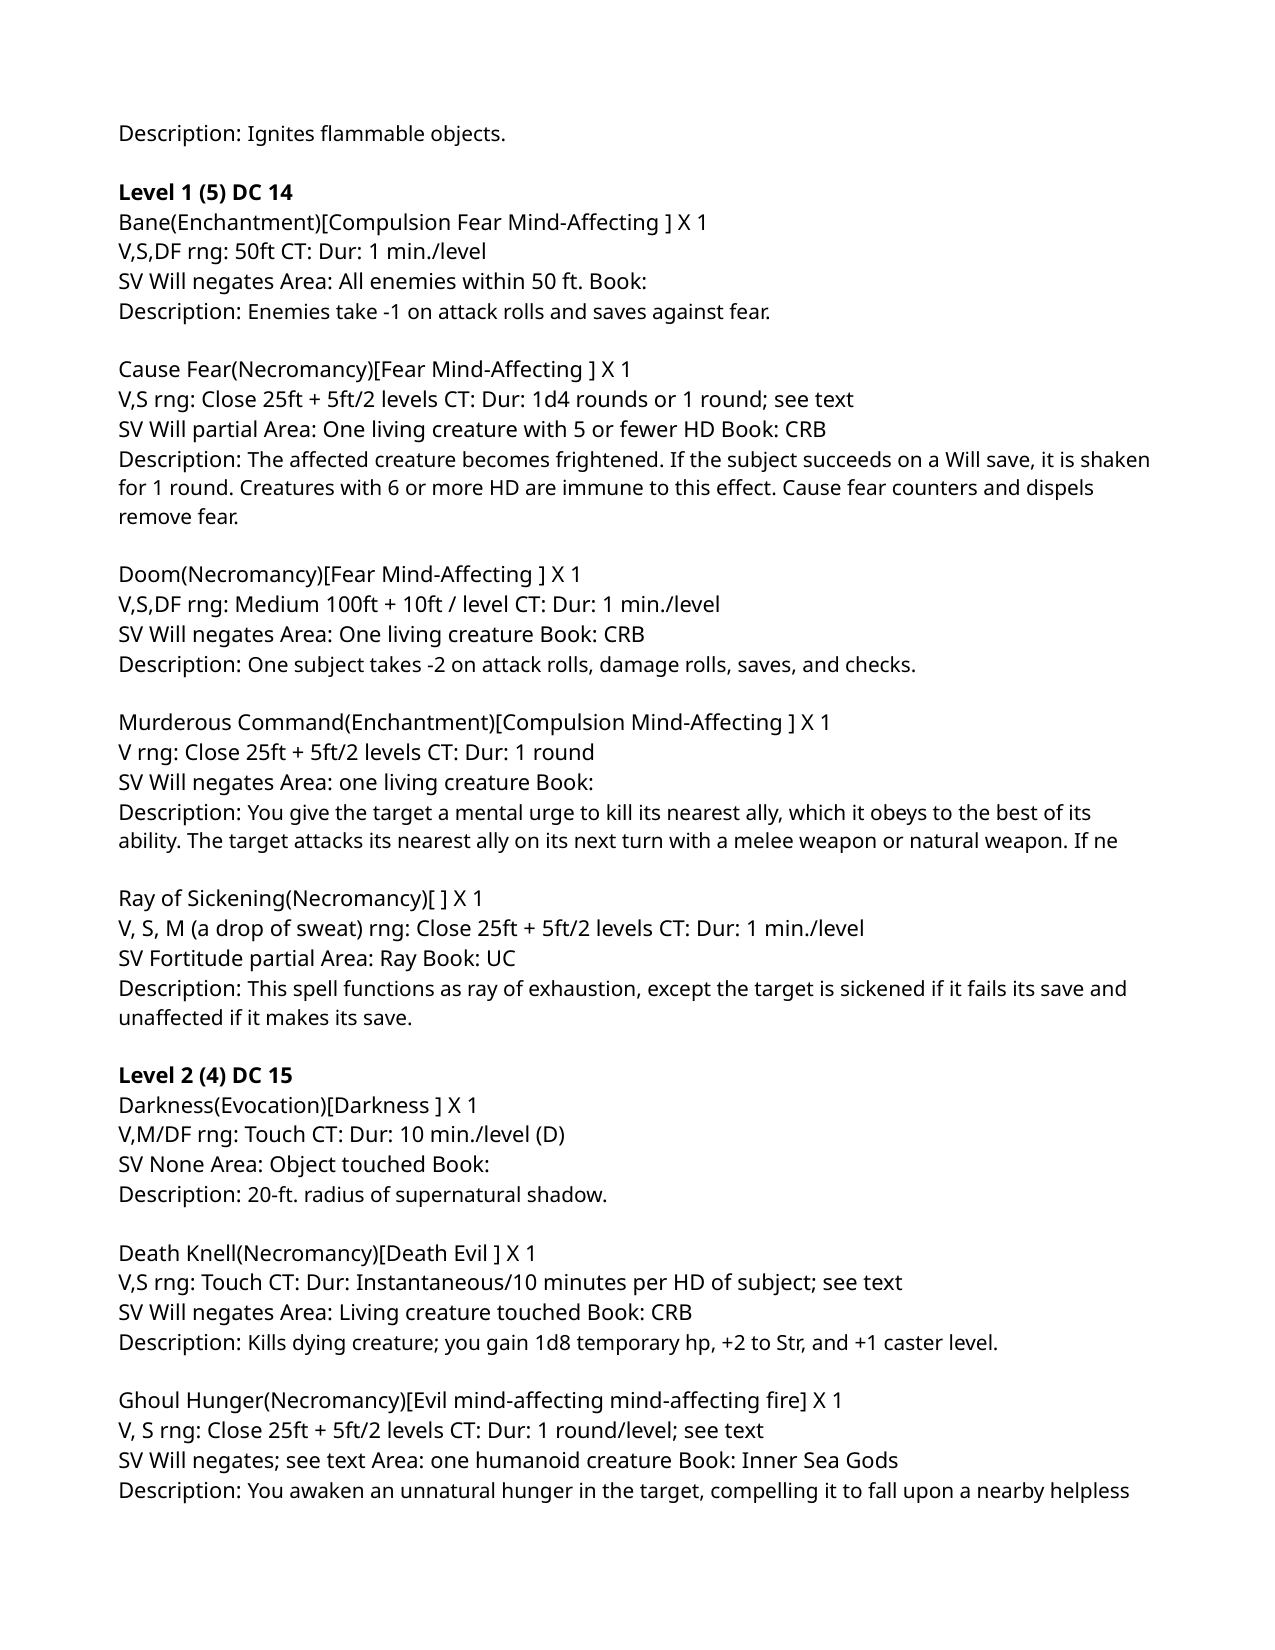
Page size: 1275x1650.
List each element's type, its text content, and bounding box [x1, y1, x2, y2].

text Description: Ignites flammable objects. Level 1 (5) DC 14 Bane(Enchantment)[Compulsion Fear Mind-Affecting ] X 1 V,S,DF rng: 50ft CT: Dur: 1 min./level SV Will negates Area: All enemies within 50 ft. Book: Description: Enemies take -1 on attack rolls and saves against fear. Cause Fear(Necromancy)[Fear Mind-Affecting ] X 1 V,S rng: Close 25ft + 5ft/2 levels CT: Dur: 1d4 rounds or 1 round; see text SV Will partial Area: One living creature with 5 or fewer HD Book: CRB Description: The affected creature becomes frightened. If the subject succeeds on a Will save, it is shaken for 1 round. Creatures with 6 or more HD are immune to this effect. Cause fear counters and dispels remove fear. Doom(Necromancy)[Fear Mind-Affecting ] X 1 V,S,DF rng: Medium 100ft + 10ft / level CT: Dur: 1 min./level SV Will negates Area: One living creature Book: CRB Description: One subject takes -2 on attack rolls, damage rolls, saves, and checks. Murderous Command(Enchantment)[Compulsion Mind-Affecting ] X 1 V rng: Close 25ft + 5ft/2 levels CT: Dur: 1 round SV Will negates Area: one living creature Book: Description: You give the target a mental urge to kill its nearest ally, which it obeys to the best of its ability. The target attacks its nearest ally on its next turn with a melee weapon or natural weapon. If ne Ray of Sickening(Necromancy)[ ] X 1 V, S, M (a drop of sweat) rng: Close 25ft + 5ft/2 levels CT: Dur: 1 min./level SV Fortitude partial Area: Ray Book: UC Description: This spell functions as ray of exhaustion, except the target is sickened if it fails its save and unaffected if it makes its save. Level 2 (4) DC 15 Darkness(Evocation)[Darkness ] X 1 V,M/DF rng: Touch CT: Dur: 10 min./level (D) SV None Area: Object touched Book: Description: 20-ft. radius of supernatural shadow. Death Knell(Necromancy)[Death Evil ] X 1 V,S rng: Touch CT: Dur: Instantaneous/10 minutes per HD of subject; see text SV Will negates Area: Living creature touched Book: CRB Description: Kills dying creature; you gain 1d8 temporary hp, +2 to Str, and +1 caster level. Ghoul Hunger(Necromancy)[Evil mind-affecting mind-affecting fire] X 1 V, S rng: Close 25ft + 5ft/2 levels CT: Dur: 1 round/level; see text SV Will negates; see text Area: one humanoid creature Book: Inner Sea Gods Description: You awaken an unnatural hunger in the target, compelling it to fall upon a nearby helpless [118, 118, 1157, 1504]
